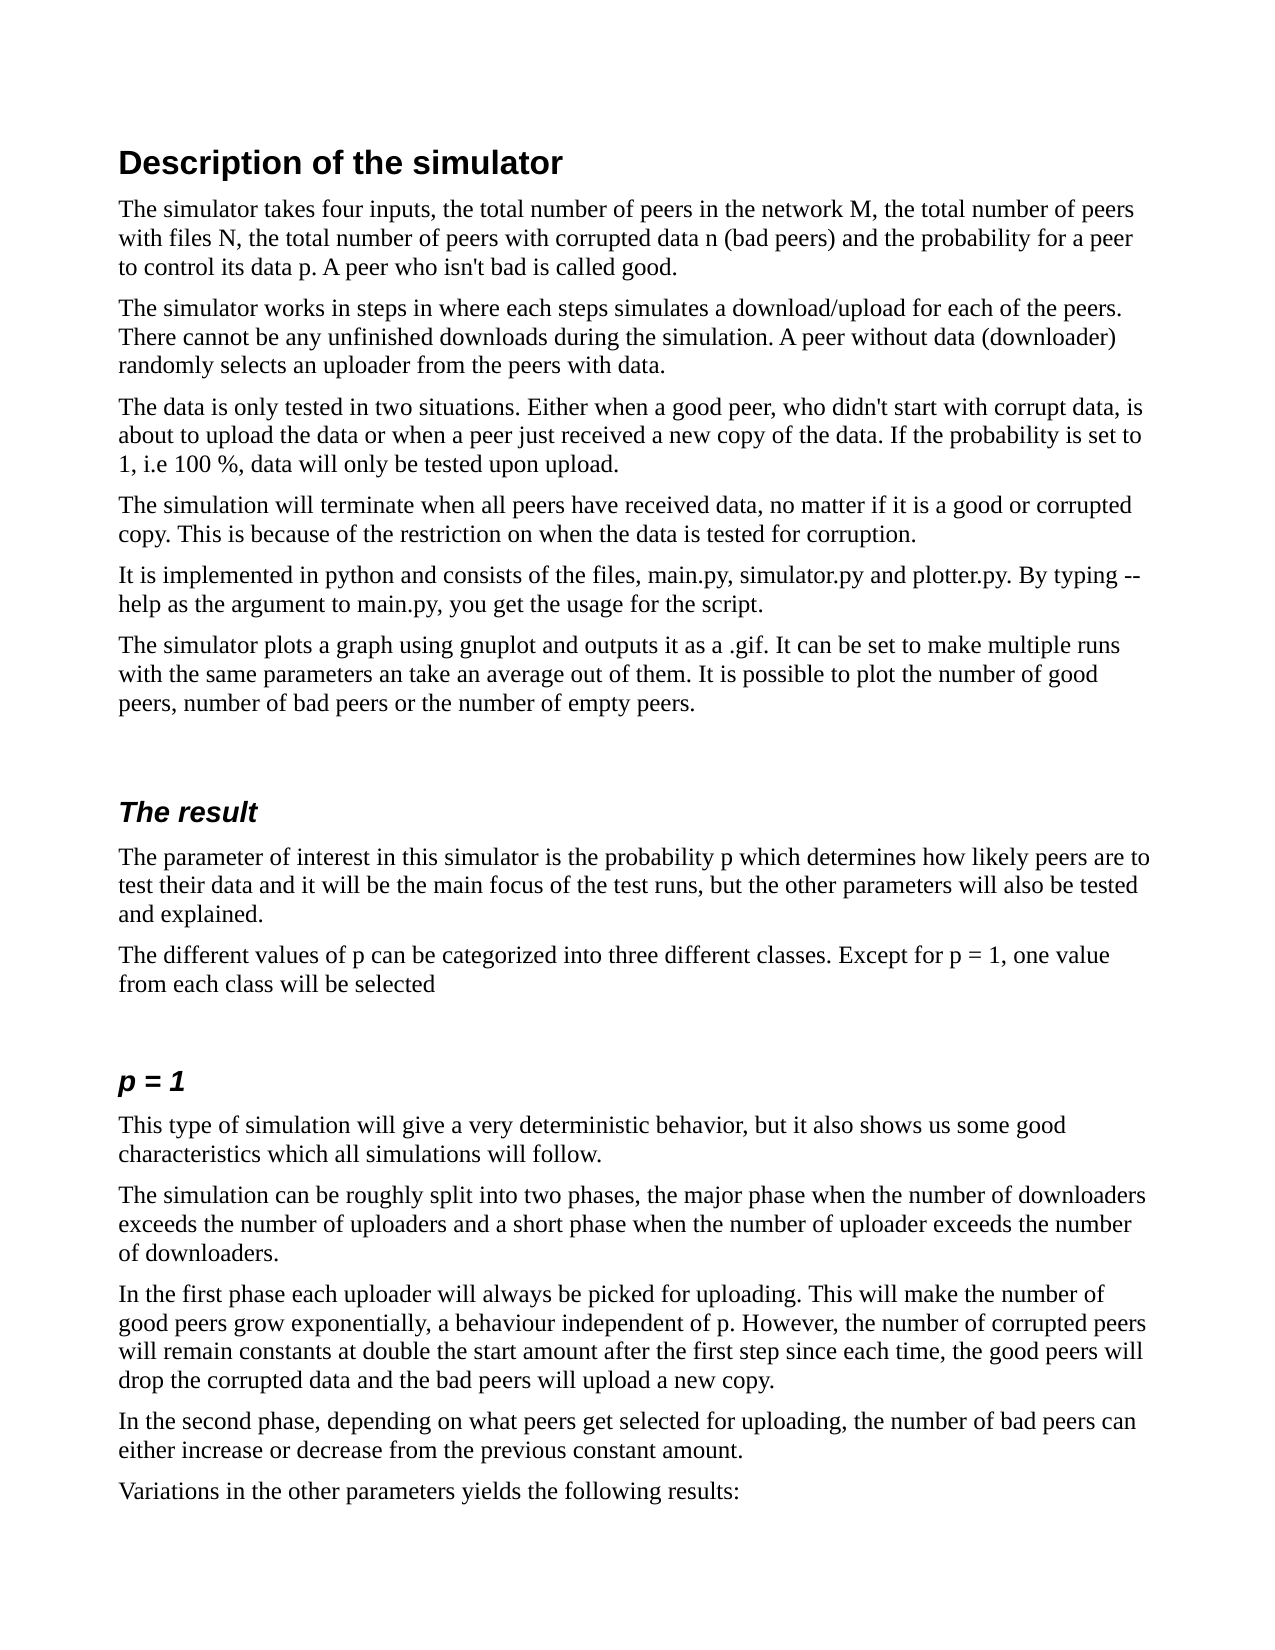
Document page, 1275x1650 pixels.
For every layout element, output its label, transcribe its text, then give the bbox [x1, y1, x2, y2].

text The simulation will terminate when all peers have received data, no matter if it is a good or corrupted copy. This is because of the restriction on when the data is tested for corruption. [118, 491, 1157, 548]
text In the first phase each uploader will always be picked for uploading. This will make the number of good peers grow exponentially, a behaviour independent of p. However, the number of corrupted peers will remain constants at double the start amount after the first step since each time, the good peers will drop the corrupted data and the bad peers will upload a new copy. [118, 1279, 1157, 1394]
subtitle Description of the simulator [118, 143, 1157, 182]
subtitle The result [118, 796, 1157, 829]
text The simulation can be roughly split into two phases, the major phase when the number of downloaders exceeds the number of uploaders and a short phase when the number of uploader exceeds the number of downloaders. [118, 1180, 1157, 1266]
text The parameter of interest in this simulator is the probability p which determines how likely peers are to test their data and it will be the main focus of the test runs, but the other parameters will also be tested and explained. [118, 842, 1157, 928]
text The simulator plots a graph using gnuplot and outputs it as a .gif. It can be set to make multiple runs with the same parameters an take an average out of them. It is possible to plot the number of good peers, number of bad peers or the number of empty peers. [118, 631, 1157, 717]
text The simulator works in steps in where each steps simulates a download/upload for each of the peers. There cannot be any unfinished downloads during the simulation. A peer without data (downloader) randomly selects an uploader from the peers with data. [118, 293, 1157, 379]
text Variations in the other parameters yields the following results: [118, 1476, 1157, 1505]
subtitle p = 1 [118, 1064, 1157, 1098]
text The different values of p can be categorized into three different classes. Except for p = 1, one value from each class will be selected [118, 940, 1157, 998]
text The simulator takes four inputs, the total number of peers in the network M, the total number of peers with files N, the total number of peers with corrupted data n (bad peers) and the probability for a peer to control its data p. A peer who isn't bad is called good. [118, 194, 1157, 281]
text This type of simulation will give a very deterministic behavior, but it also shows us some good characteristics which all simulations will follow. [118, 1110, 1157, 1168]
text It is implemented in python and consists of the files, main.py, simulator.py and plotter.py. By typing --help as the argument to main.py, you get the usage for the script. [118, 561, 1157, 618]
text In the second phase, depending on what peers get selected for uploading, the number of bad peers can either increase or decrease from the previous constant amount. [118, 1406, 1157, 1464]
text The data is only tested in two situations. Either when a good peer, who didn't start with corrupt data, is about to upload the data or when a peer just received a new copy of the data. If the probability is set to 1, i.e 100 %, data will only be tested upon upload. [118, 392, 1157, 478]
